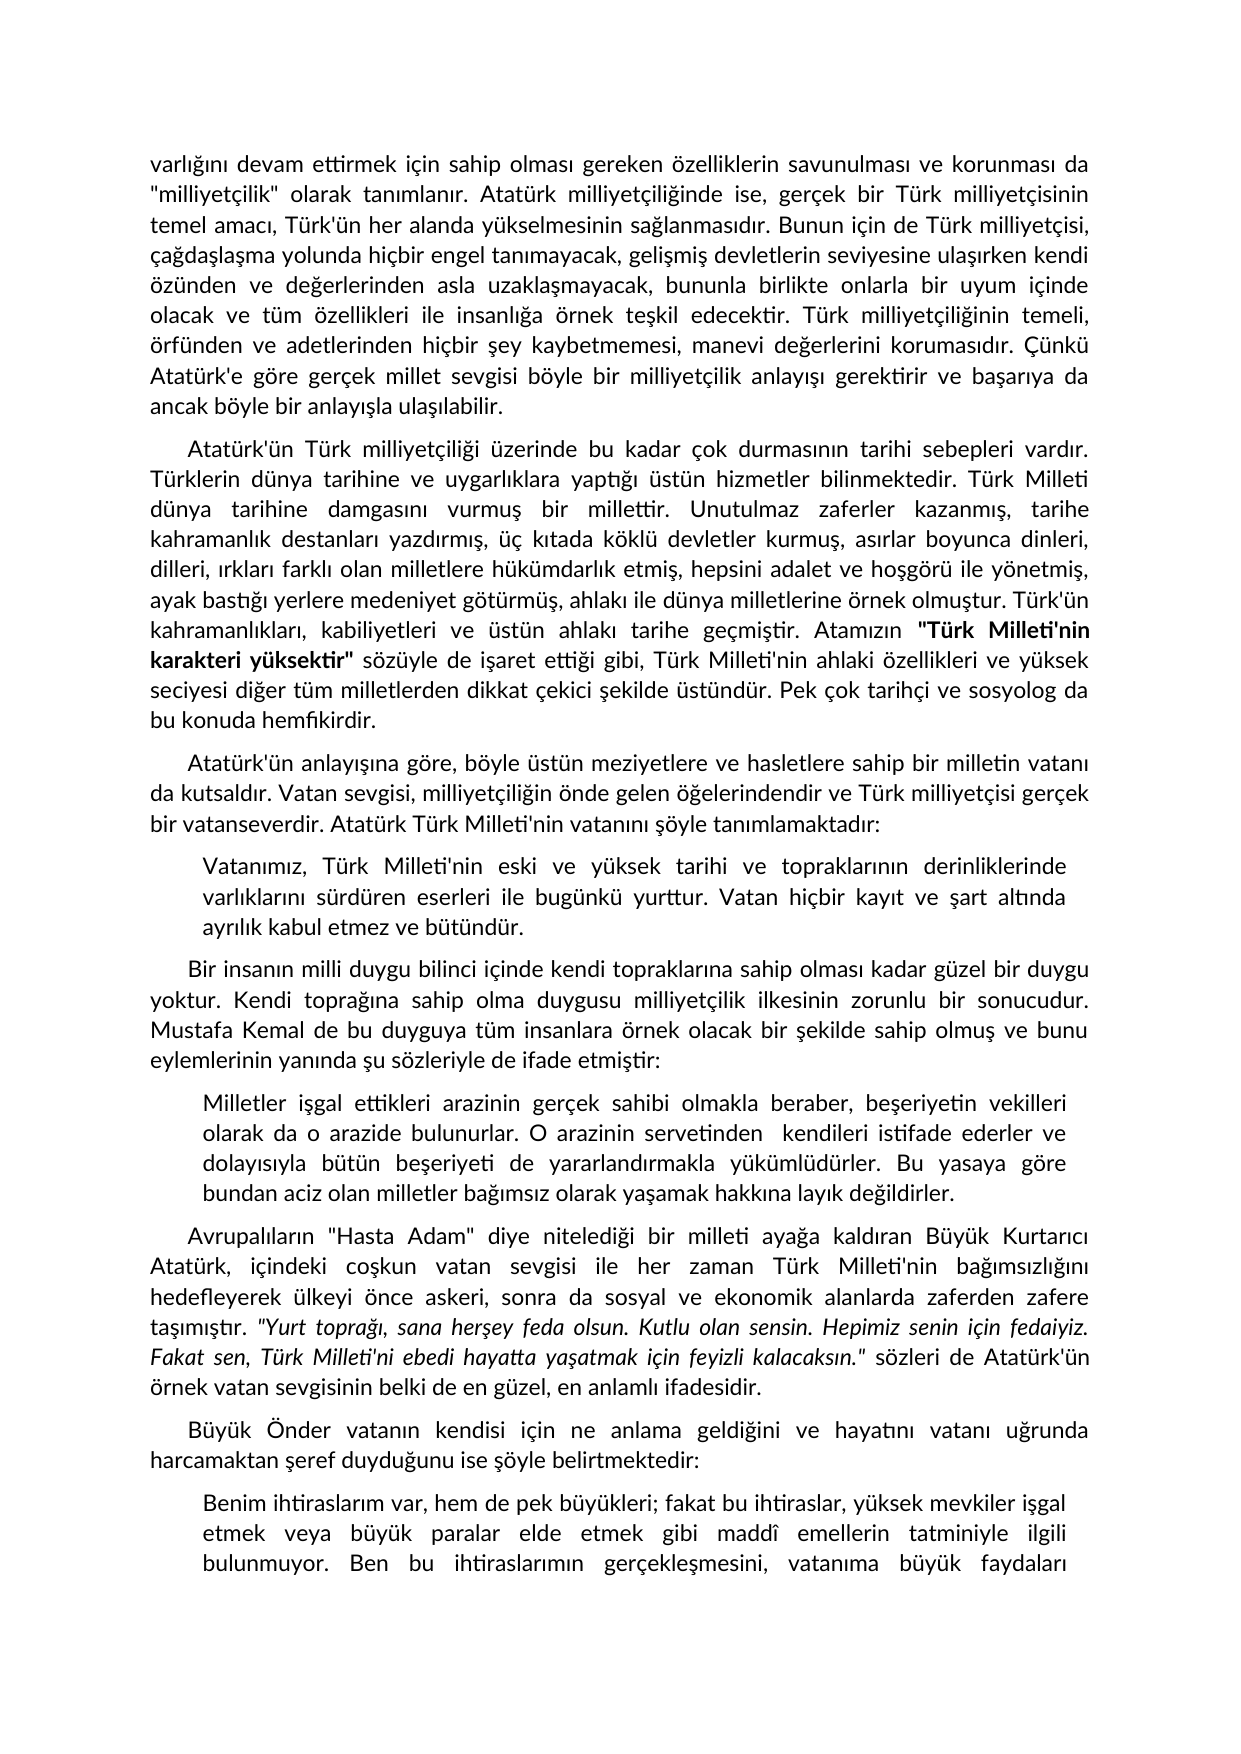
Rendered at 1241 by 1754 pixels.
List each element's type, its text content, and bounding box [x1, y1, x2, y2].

text varlığını devam ettirmek için sahip olması gereken özelliklerin savunulması ve korunması da "milliyetçilik" olarak tanımlanır. Atatürk milliyetçiliğinde ise, gerçek bir Türk milliyetçisinin temel amacı, Türk'ün her alanda yükselmesinin sağlanmasıdır. Bunun için de Türk milliyetçisi, çağdaşlaşma yolunda hiçbir engel tanımayacak, gelişmiş devletlerin seviyesine ulaşırken kendi özünden ve değerlerinden asla uzaklaşmayacak, bununla birlikte onlarla bir uyum içinde olacak ve tüm özellikleri ile insanlığa örnek teşkil edecektir. Türk milliyetçiliğinin temeli, örfünden ve adetlerinden hiçbir şey kaybetmemesi, manevi değerlerini korumasıdır. Çünkü Atatürk'e göre gerçek millet sevgisi böyle bir milliyetçilik anlayışı gerektirir ve başarıya da ancak böyle bir anlayışla ulaşılabilir. [150, 150, 1090, 419]
text Atatürk'ün Türk milliyetçiliği üzerinde bu kadar çok durmasının tarihi sebepleri vardır. Türklerin dünya tarihine ve uygarlıklara yaptığı üstün hizmetler bilinmektedir. Türk Milleti dünya tarihine damgasını vurmuş bir millettir. Unutulmaz zaferler kazanmış, tarihe kahramanlık destanları yazdırmış, üç kıtada köklü devletler kurmuş, asırlar boyunca dinleri, dilleri, ırkları farklı olan milletlere hükümdarlık etmiş, hepsini adalet ve hoşgörü ile yönetmiş, ayak bastığı yerlere medeniyet götürmüş, ahlakı ile dünya milletlerine örnek olmuştur. Türk'ün kahramanlıkları, kabiliyetleri ve üstün ahlakı tarihe geçmiştir. Atamızın "Türk Milleti'nin karakteri yüksektir" sözüyle de işaret ettiği gibi, Türk Milleti'nin ahlaki özellikleri ve yüksek seciyesi diğer tüm milletlerden dikkat çekici şekilde üstündür. Pek çok tarihçi ve sosyolog da bu konuda hemfikirdir. [150, 434, 1090, 734]
text Bir insanın milli duygu bilinci içinde kendi topraklarına sahip olması kadar güzel bir duygu yoktur. Kendi toprağına sahip olma duygusu milliyetçilik ilkesinin zorunlu bir sonucudur. Mustafa Kemal de bu duyguya tüm insanlara örnek olacak bir şekilde sahip olmuş ve bunu eylemlerinin yanında şu sözleriyle de ifade etmiştir: [150, 955, 1090, 1073]
text Avrupalıların "Hasta Adam" diye nitelediği bir milleti ayağa kaldıran Büyük Kurtarıcı Atatürk, içindeki coşkun vatan sevgisi ile her zaman Türk Milleti'nin bağımsızlığını hedefleyerek ülkeyi önce askeri, sonra da sosyal ve ekonomik alanlarda zaferden zafere taşımıştır. "Yurt toprağı, sana herşey feda olsun. Kutlu olan sensin. Hepimiz senin için fedaiyiz. Fakat sen, Türk Milleti'ni ebedi hayatta yaşatmak için feyizli kalacaksın." sözleri de Atatürk'ün örnek vatan sevgisinin belki de en güzel, en anlamlı ifadesidir. [150, 1222, 1090, 1400]
text Atatürk'ün anlayışına göre, böyle üstün meziyetlere ve hasletlere sahip bir milletin vatanı da kutsaldır. Vatan sevgisi, milliyetçiliğin önde gelen öğelerindendir ve Türk milliyetçisi gerçek bir vatanseverdir. Atatürk Türk Milleti'nin vatanını şöyle tanımlamaktadır: [150, 749, 1090, 837]
text Vatanımız, Türk Milleti'nin eski ve yüksek tarihi ve topraklarının derinliklerinde varlıklarını sürdüren eserleri ile bugünkü yurttur. Vatan hiçbir kayıt ve şart altında ayrılık kabul etmez ve bütündür. [202, 852, 1068, 940]
text Büyük Önder vatanın kendisi için ne anlama geldiğini ve hayatını vatanı uğrunda harcamaktan şeref duyduğunu ise şöyle belirtmektedir: [150, 1416, 1090, 1473]
text Benim ihtiraslarım var, hem de pek büyükleri; fakat bu ihtiraslar, yüksek mevkiler işgal etmek veya büyük paralar elde etmek gibi maddî emellerin tatminiyle ilgili bulunmuyor. Ben bu ihtiraslarımın gerçekleşmesini, vatanıma büyük faydaları [202, 1488, 1068, 1576]
text Milletler işgal ettikleri arazinin gerçek sahibi olmakla beraber, beşeriyetin vekilleri olarak da o arazide bulunurlar. O arazinin servetinden kendileri istifade ederler ve dolayısıyla bütün beşeriyeti de yararlandırmakla yükümlüdürler. Bu yasaya göre bundan aciz olan milletler bağımsız olarak yaşamak hakkına layık değildirler. [202, 1088, 1068, 1207]
